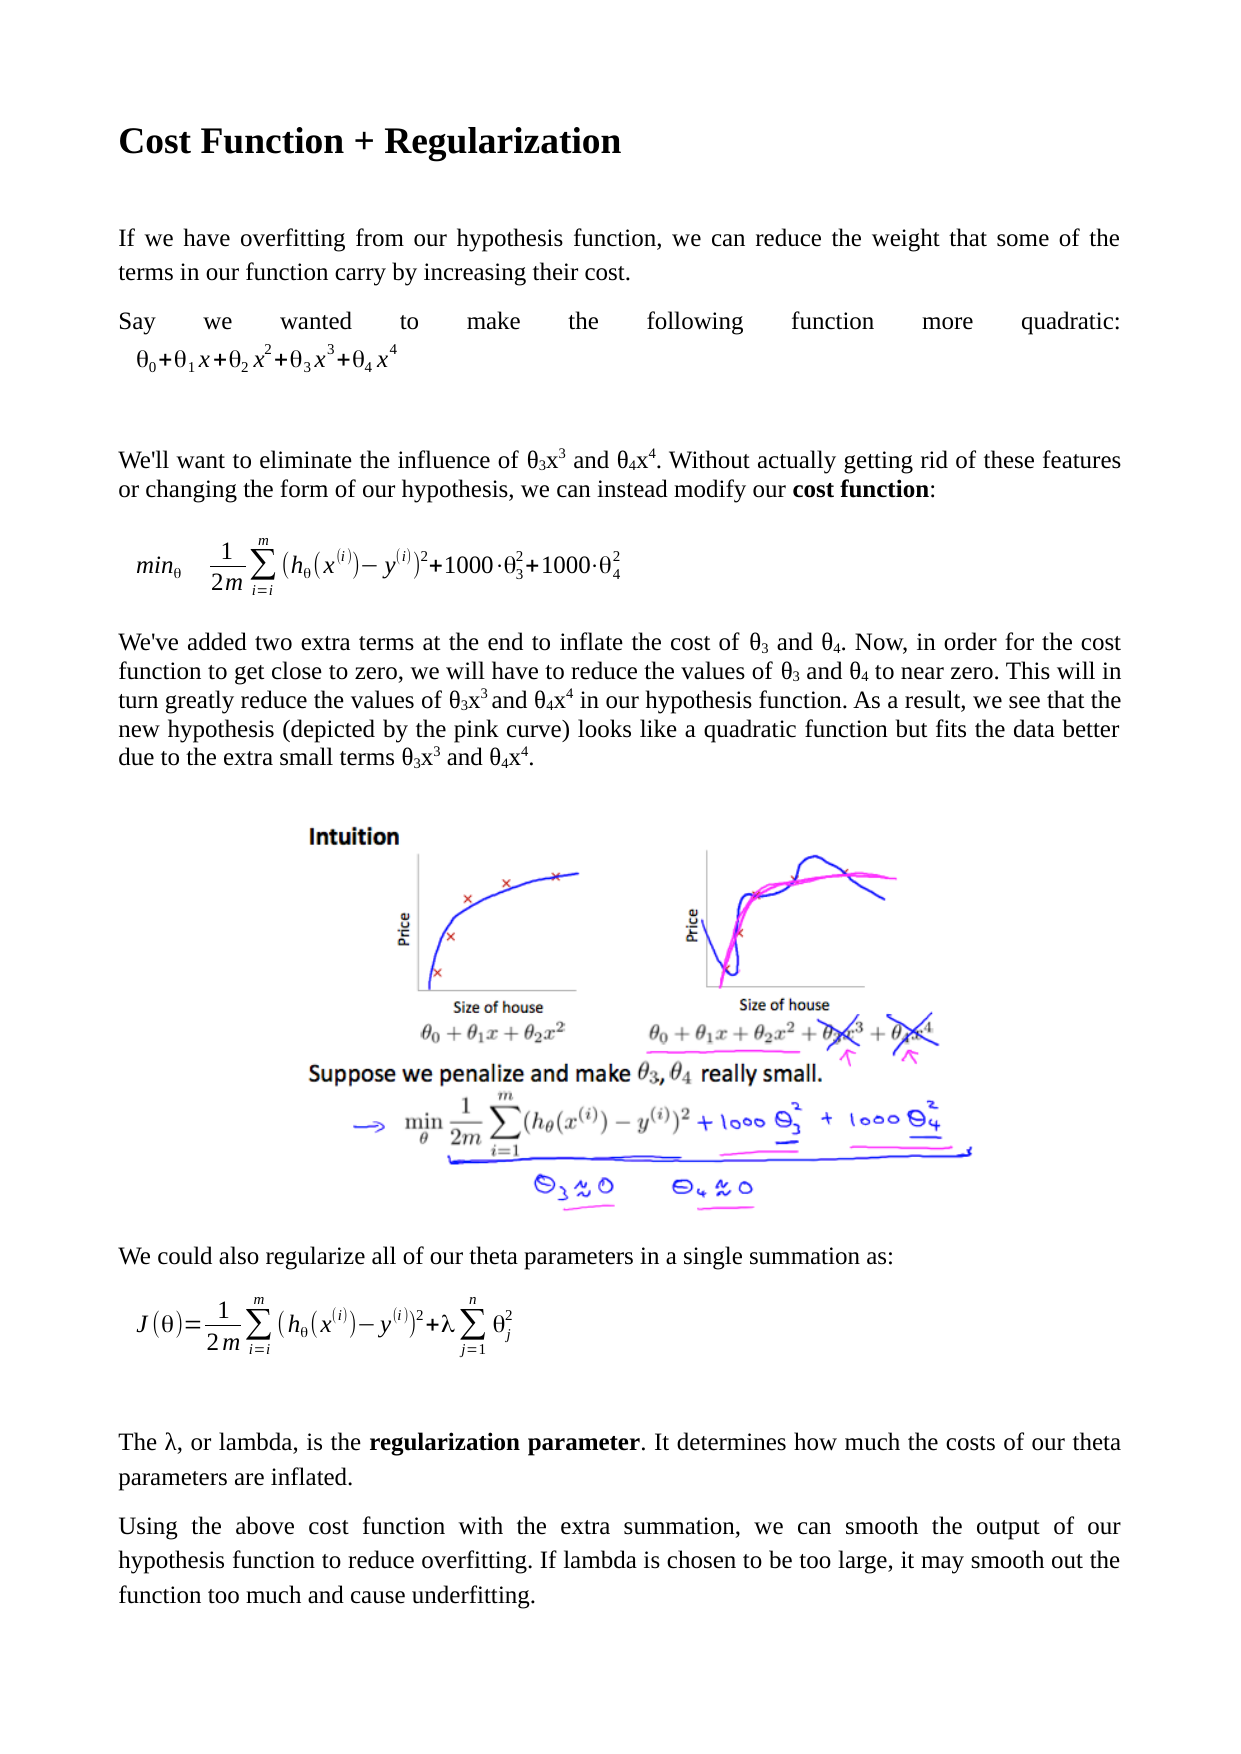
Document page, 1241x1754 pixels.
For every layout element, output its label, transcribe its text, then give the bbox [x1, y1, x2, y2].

picture [272, 800, 1025, 1213]
text Using the above cost function with the extra summation, we can smooth the output of our hypothesis function to reduce overfitting. If lambda is chosen to be too large, it may smooth out the function too much and cause underfitting. [118, 1511, 1122, 1608]
subtitle Cost Function + Regularization [118, 118, 1122, 161]
text The λ, or lambda, is the regularization parameter. It determines how much the costs of our theta parameters are inflated. [118, 1427, 1122, 1490]
text We'll want to eliminate the influence of θ3x3 and θ4x4. Without actually getting rid of these features or changing the form of our hypothesis, we can instead modify our cost function: [118, 445, 1122, 503]
text We've added two extra terms at the end to inflate the cost of θ3 and θ4. Now, in order for the cost function to get close to zero, we will have to reduce the values of θ3 and θ4 to near zero. This will in turn greatly reduce the values of θ3x3 and θ4x4 in our hypothesis function. As a result, we see that the new hypothesis (depicted by the pink curve) looks like a quadratic function but fits the data better due to the extra small terms θ3x3 and θ4x4. [118, 627, 1122, 771]
text If we have overfitting from our hypothesis function, we can reduce the weight that some of the terms in our function carry by increasing their cost. [118, 223, 1122, 286]
text We could also regularize all of our theta parameters in a single summation as: [118, 1241, 1122, 1270]
text Say we wanted to make the following function more quadratic: [118, 306, 1122, 376]
